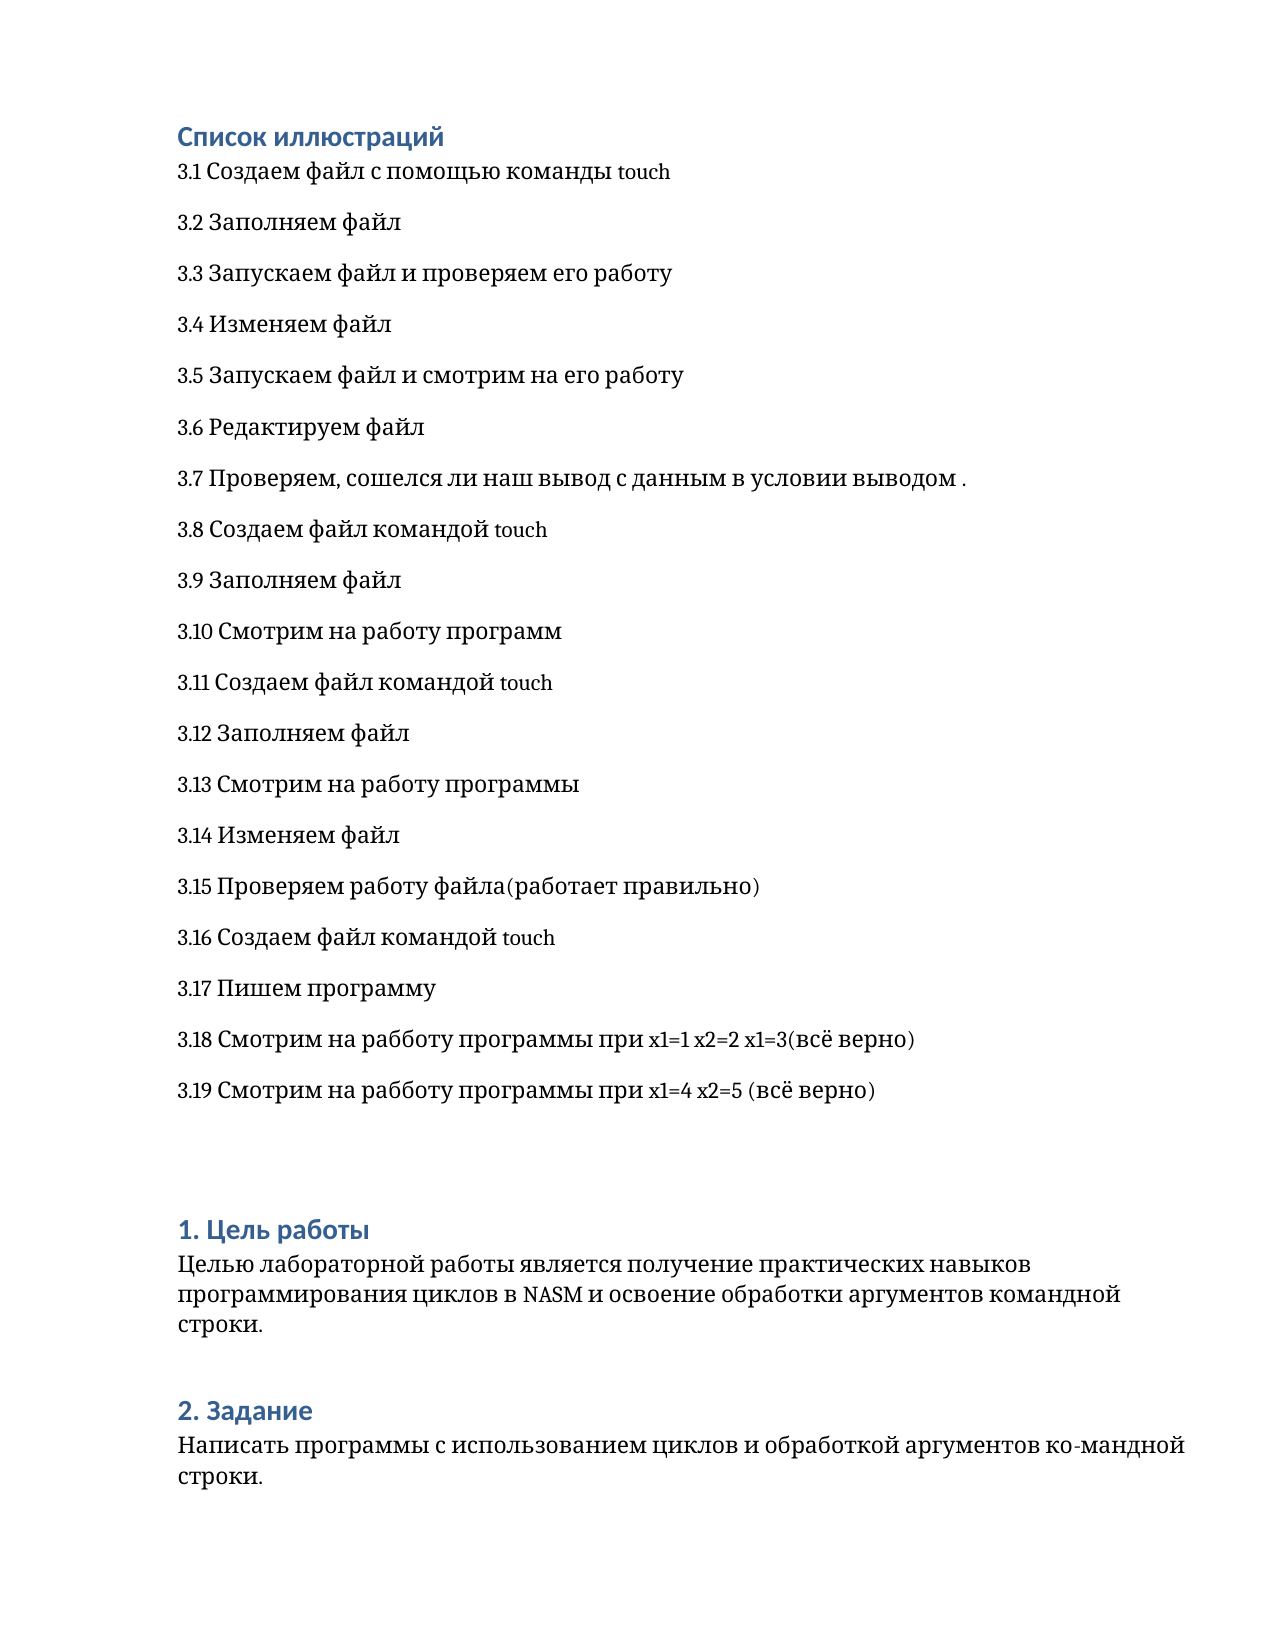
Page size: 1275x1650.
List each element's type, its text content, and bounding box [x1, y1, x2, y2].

text 3.16 Создаем файл командой touch [177, 925, 1186, 951]
text Написать программы с использованием циклов и обработкой аргументов ко-мандной строки. [177, 1433, 1186, 1490]
text 3.7 Проверяем, сошелся ли наш вывод с данным в условии выводом . [177, 465, 1186, 492]
text 3.3 Запускаем файл и проверяем его работу [177, 261, 1186, 287]
text 3.19 Смотрим на рабботу программы при x1=4 x2=5 (всё верно) [177, 1078, 1186, 1104]
text 3.10 Смотрим на работу программ [177, 618, 1186, 645]
text 3.9 Заполняем файл [177, 567, 1186, 594]
subtitle 2. Задание [177, 1392, 1186, 1428]
text 3.18 Смотрим на рабботу программы при x1=1 x2=2 x1=3(всё верно) [177, 1027, 1186, 1053]
text Целью лабораторной работы является получение практических навыков программирования циклов в NASM и освоение обработки аргументов командной строки. [177, 1252, 1186, 1338]
text 3.12 Заполняем файл [177, 721, 1186, 747]
subtitle 1. Цель работы [177, 1211, 1186, 1246]
text 3.13 Смотрим на работу программы [177, 772, 1186, 798]
text 3.15 Проверяем работу файла(работает правильно) [177, 874, 1186, 900]
text 3.2 Заполняем файл [177, 210, 1186, 236]
text 3.6 Редактируем файл [177, 414, 1186, 441]
text 3.11 Создаем файл командой touch [177, 669, 1186, 696]
text 3.5 Запускаем файл и смотрим на его работу [177, 363, 1186, 389]
text 3.4 Изменяем файл [177, 312, 1186, 338]
subtitle Список иллюстраций [177, 118, 1186, 154]
text 3.8 Создаем файл командой touch [177, 516, 1186, 543]
text 3.1 Создаем файл с помощью команды touch [177, 159, 1186, 185]
text 3.14 Изменяем файл [177, 823, 1186, 849]
text 3.17 Пишем программу [177, 976, 1186, 1002]
